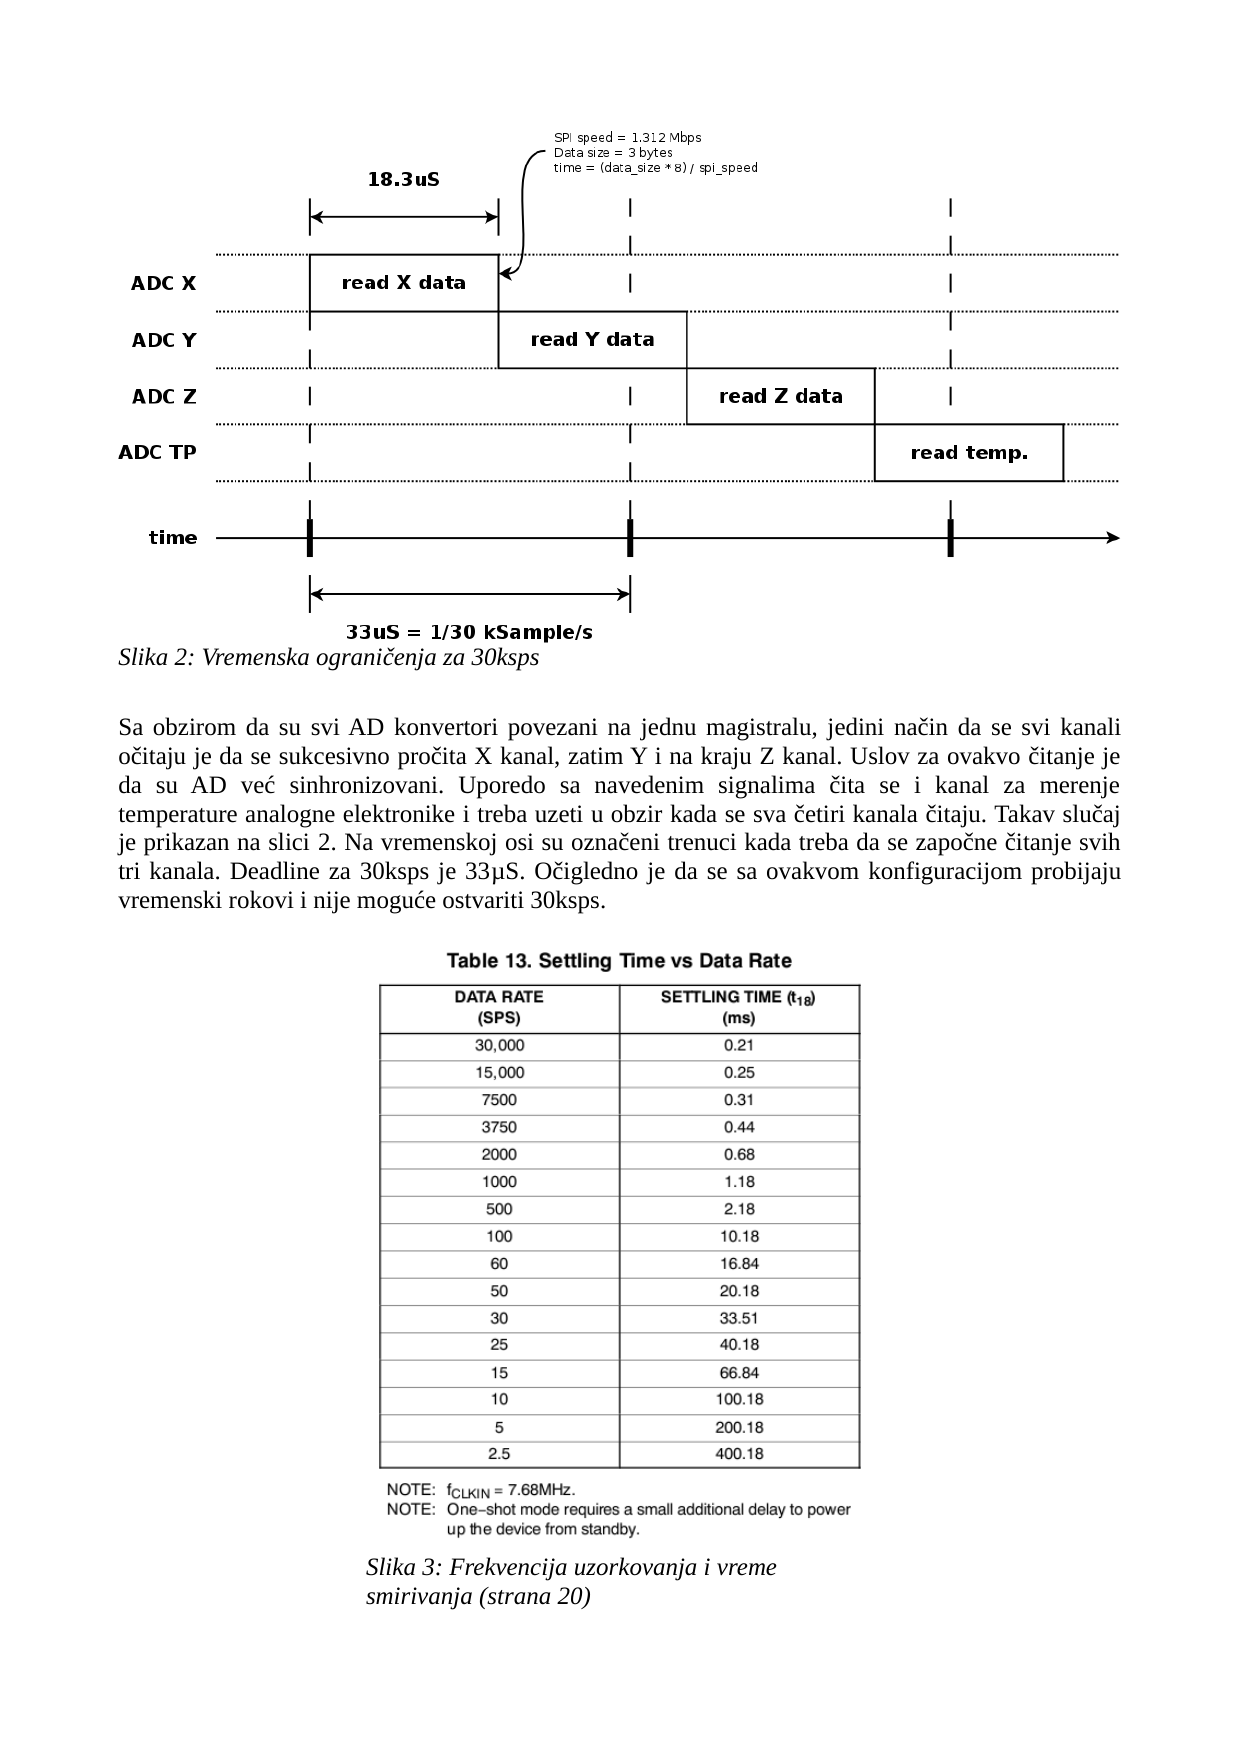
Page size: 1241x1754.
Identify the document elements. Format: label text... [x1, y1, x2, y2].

text Slika 3: Frekvencija uzorkovanja i vreme smirivanja (strana 20) [366, 1553, 874, 1610]
picture [366, 938, 875, 1553]
text Sa obzirom da su svi AD konvertori povezani na jednu magistralu, jedini način da se svi kanali očitaju je da se sukcesivno pročita X kanal, zatim Y i na kraju Z kanal. Uslov za ovakvo čitanje je da su AD već sinhronizovani. Uporedo sa navedenim signalima čita se i kanal za merenje temperature analogne elektronike i treba uzeti u obzir kada se sva četiri kanala čitaju. Takav slučaj je prikazan na slici 2. Na vremenskoj osi su označeni trenuci kada treba da se započne čitanje svih tri kanala. Deadline za 30ksps je 33µS. Očigledno je da se sa ovakvom konfiguracijom probijaju vremenski rokovi i nije moguće ostvariti 30ksps. [118, 712, 1122, 914]
picture [118, 130, 1123, 643]
text Slika 2: Vremenska ograničenja za 30ksps [118, 643, 1122, 671]
